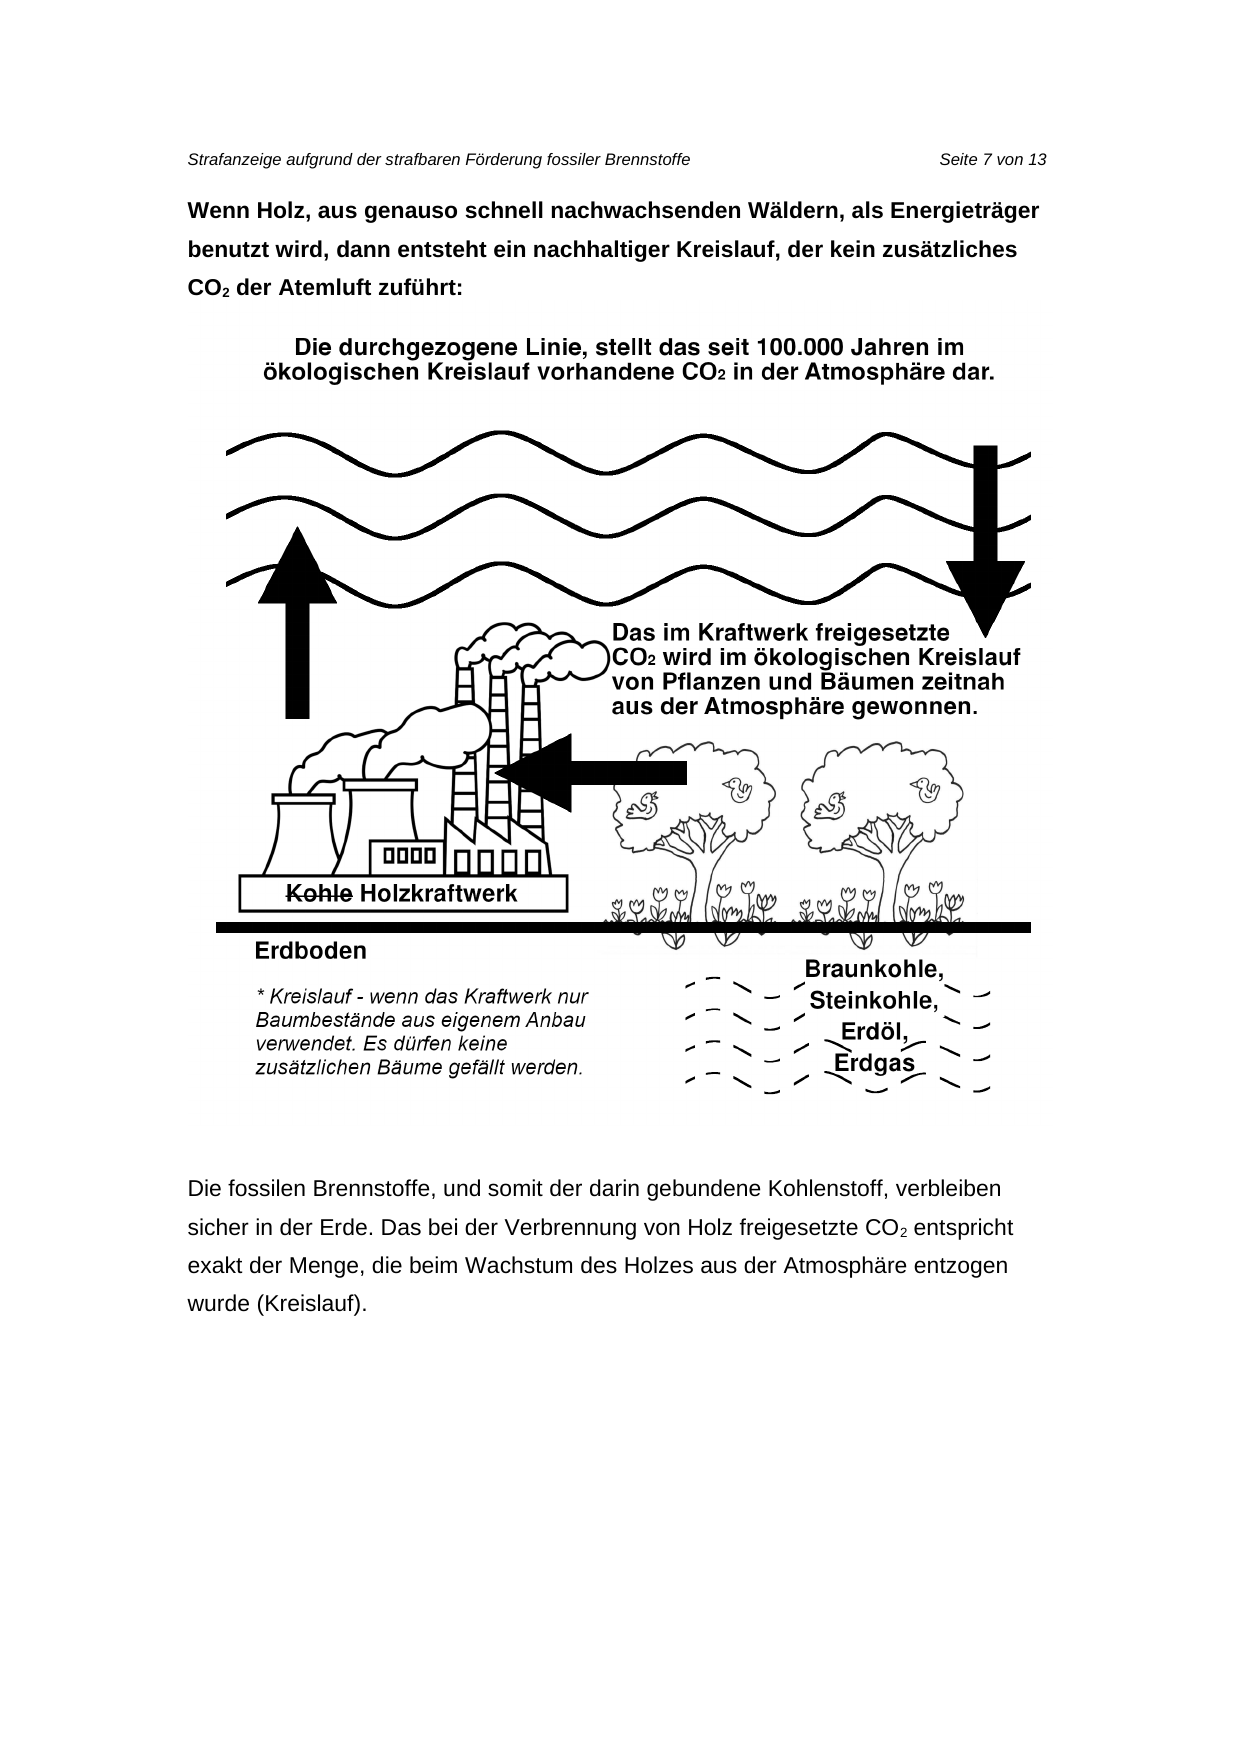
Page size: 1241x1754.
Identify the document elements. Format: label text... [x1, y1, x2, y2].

text Wenn Holz, aus genauso schnell nachwachsenden Wäldern, als Energieträger benutzt wird, dann entsteht ein nachhaltiger Kreislauf, der kein zusätzliches CO2 der Atemluft zuführt: [187, 198, 1053, 300]
text Die fossilen Brennstoffe, und somit der darin gebundene Kohlenstoff, verbleiben sicher in der Erde. Das bei der Verbrennung von Holz freigesetzte CO2 entspricht exakt der Menge, die beim Wachstum des Holzes aus der Atmosphäre entzogen wurde (Kreislauf). [187, 1176, 1053, 1316]
picture [187, 300, 1053, 1126]
